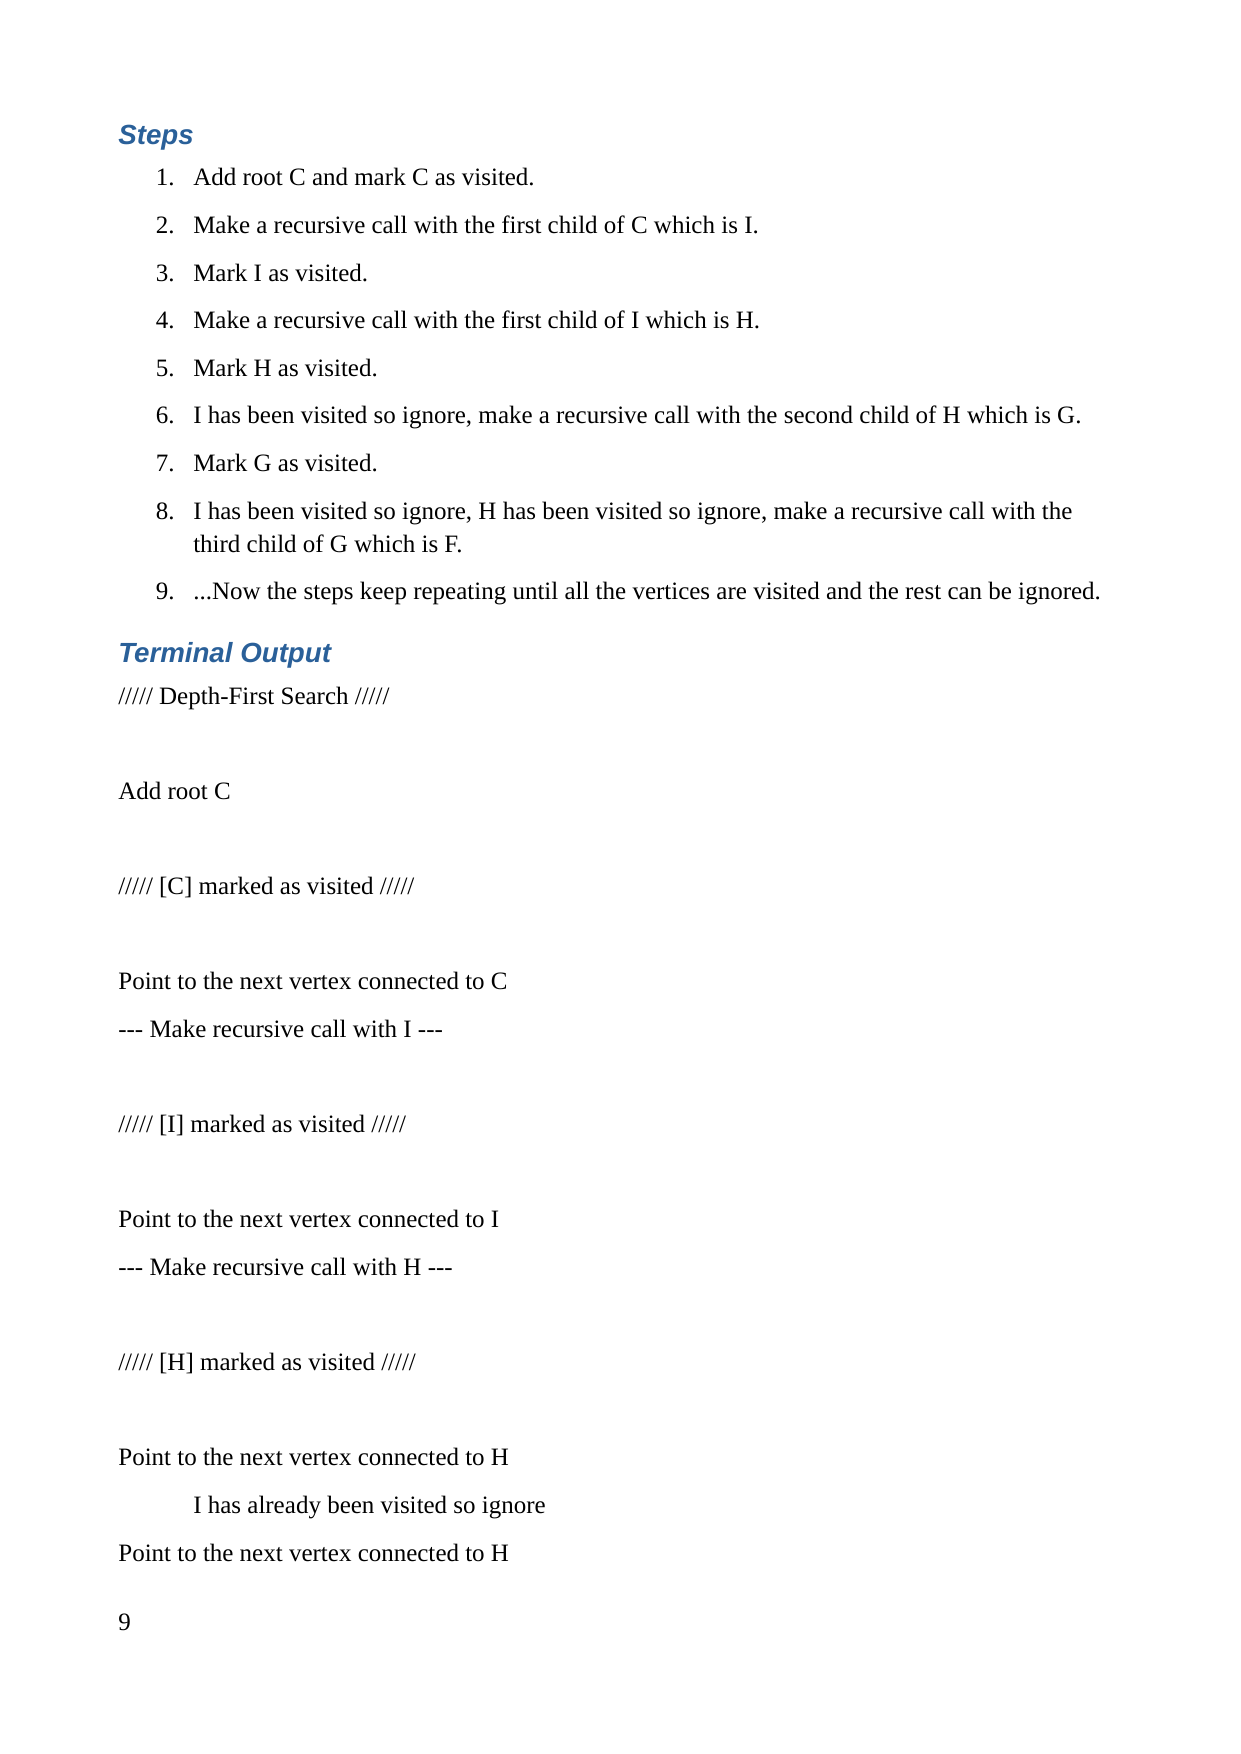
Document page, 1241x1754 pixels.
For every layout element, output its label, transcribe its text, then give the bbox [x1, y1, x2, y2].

text ///// [I] marked as visited ///// [118, 1109, 1122, 1138]
list Mark I as visited. [156, 258, 1122, 286]
text Point to the next vertex connected to C [118, 966, 1122, 995]
list Mark G as visited. [156, 448, 1122, 477]
text ///// [H] marked as visited ///// [118, 1347, 1122, 1376]
text Point to the next vertex connected to H [118, 1538, 1122, 1566]
text ///// [C] marked as visited ///// [118, 871, 1122, 900]
list ...Now the steps keep repeating until all the vertices are visited and the rest can be ignored. [156, 576, 1122, 605]
text Point to the next vertex connected to I [118, 1204, 1122, 1233]
list I has been visited so ignore, make a recursive call with the second child of H which is G. [156, 401, 1122, 429]
list Make a recursive call with the first child of C which is I. [156, 210, 1122, 239]
list Mark H as visited. [156, 353, 1122, 382]
text Point to the next vertex connected to H [118, 1442, 1122, 1471]
list Add root C and mark C as visited. [156, 162, 1122, 191]
subtitle Steps [118, 118, 1122, 150]
text I has already been visited so ignore [118, 1490, 1122, 1519]
text Add root C [118, 776, 1122, 805]
list I has been visited so ignore, H has been visited so ignore, make a recursive call with the third child of G which is F. [156, 496, 1122, 557]
subtitle Terminal Output [118, 636, 1122, 668]
text --- Make recursive call with H --- [118, 1252, 1122, 1281]
text --- Make recursive call with I --- [118, 1014, 1122, 1043]
list Make a recursive call with the first child of I which is H. [156, 305, 1122, 334]
text ///// Depth-First Search ///// [118, 681, 1122, 709]
